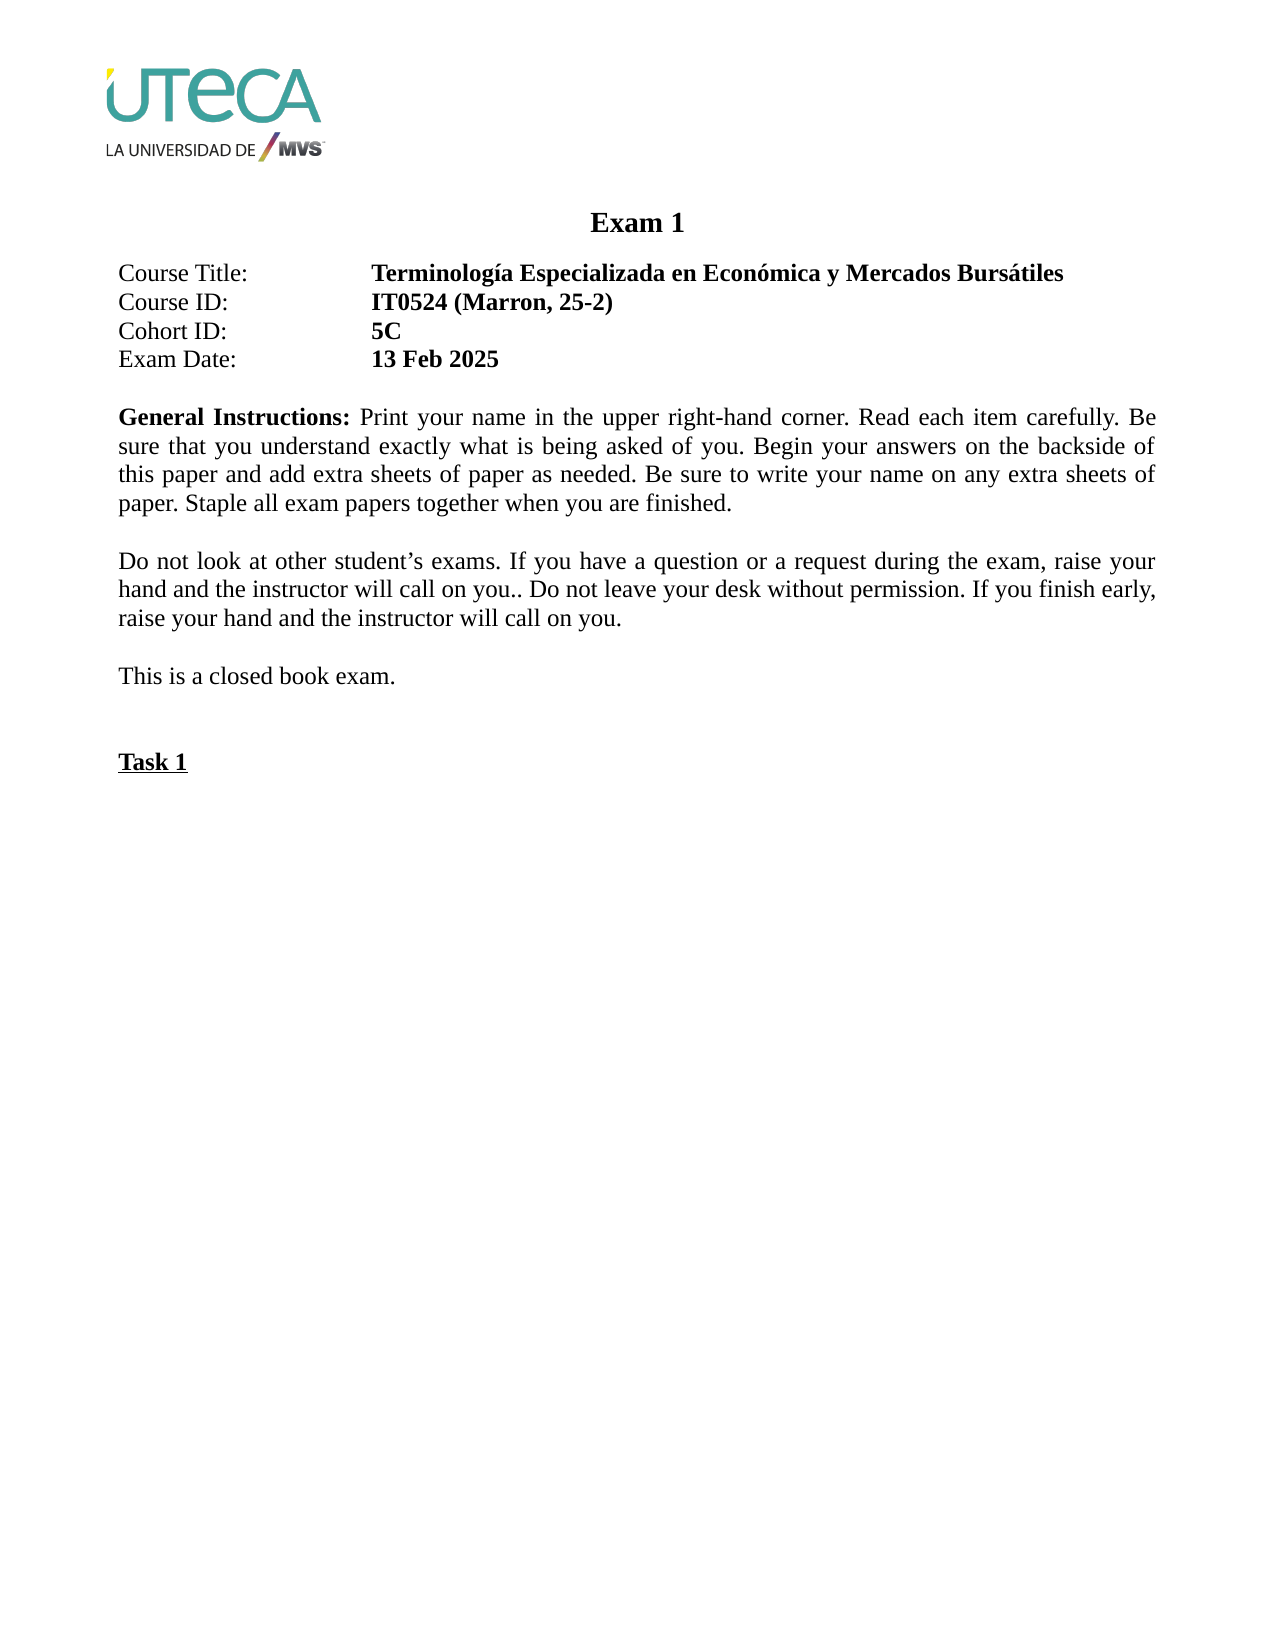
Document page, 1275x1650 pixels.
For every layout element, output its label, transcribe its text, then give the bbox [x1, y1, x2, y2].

text Exam 1 [118, 205, 1157, 239]
table_cell 13 Feb 2025 [371, 345, 1157, 373]
text Task 1 [118, 747, 1157, 776]
table_cell 5C [371, 316, 1157, 344]
table_cell IT0524 (Marron, 25-2) [371, 287, 1157, 316]
table_header Course Title: [118, 258, 371, 287]
table_cell Course ID: [118, 287, 371, 316]
picture [104, 64, 328, 166]
table_cell Cohort ID: [118, 316, 371, 344]
text This is a closed book exam. [118, 661, 1157, 689]
text General Instructions: Print your name in the upper right-hand corner. Read each item carefully. Be sure that you understand exactly what is being asked of you. Begin your answers on the backside of this paper and add extra sheets of paper as needed. Be sure to write your name on any extra sheets of paper. Staple all exam papers together when you are finished. [118, 402, 1157, 517]
table_header Terminología Especializada en Económica y Mercados Bursátiles [371, 258, 1157, 287]
table_cell Exam Date: [118, 345, 371, 373]
text Do not look at other student’s exams. If you have a question or a request during the exam, raise your hand and the instructor will call on you.. Do not leave your desk without permission. If you finish early, raise your hand and the instructor will call on you. [118, 546, 1157, 632]
